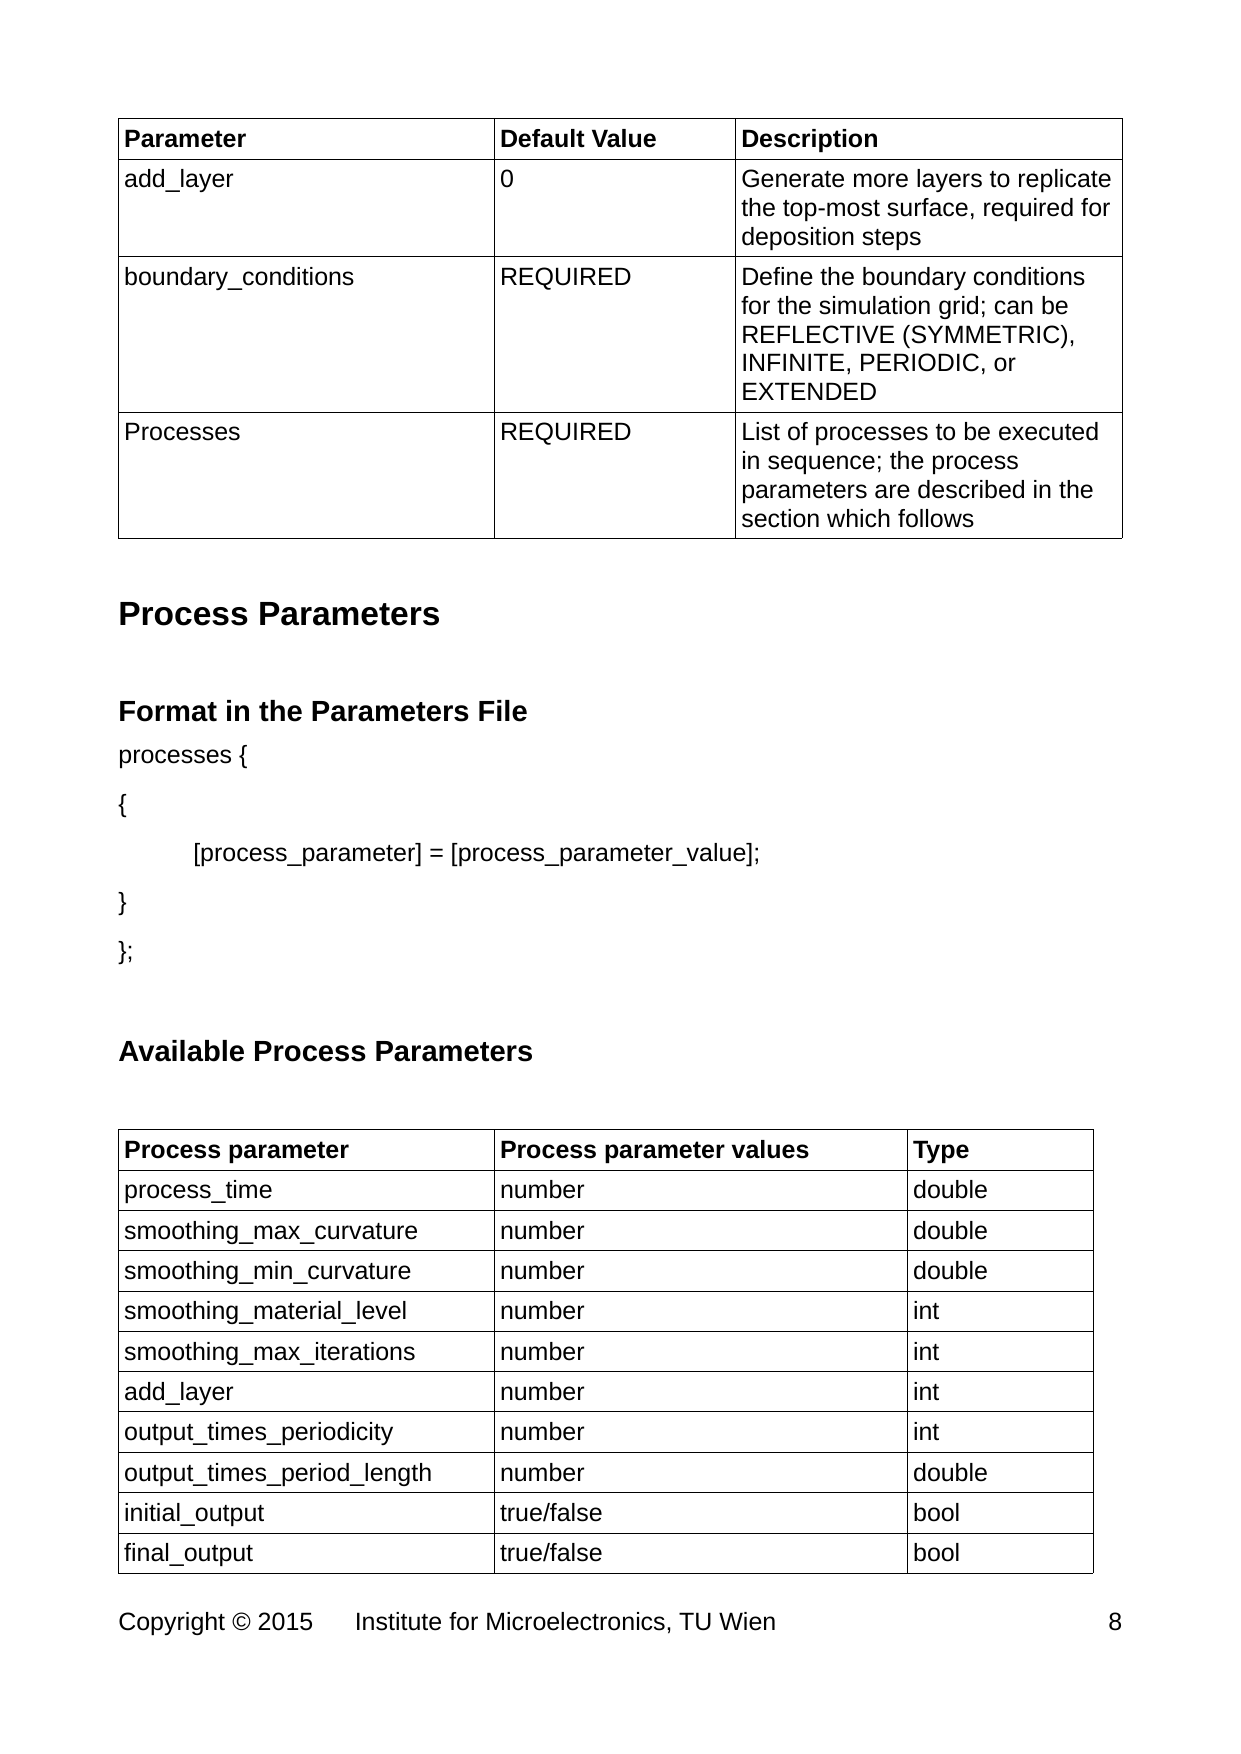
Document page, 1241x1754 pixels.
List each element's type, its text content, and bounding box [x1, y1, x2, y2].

table_cell int [908, 1332, 1093, 1371]
subtitle Format in the Parameters File [118, 694, 1122, 727]
table_cell int [908, 1412, 1093, 1452]
table_cell number [495, 1251, 907, 1291]
table_cell number [495, 1332, 907, 1371]
table_header Description [736, 119, 1122, 158]
table_cell number [495, 1412, 907, 1452]
text [process_parameter] = [process_parameter_value]; [118, 838, 1122, 867]
text } [118, 887, 1122, 916]
table_cell number [495, 1211, 907, 1250]
table_cell Generate more layers to replicate the top-most surface, required for deposition steps [736, 160, 1122, 256]
subtitle Available Process Parameters [118, 1034, 1122, 1068]
table_cell output_times_period_length [119, 1453, 494, 1492]
table_cell boundary_conditions [119, 257, 494, 412]
table_cell bool [908, 1493, 1093, 1532]
text processes { [118, 740, 1122, 768]
table_cell 0 [495, 160, 735, 256]
table_cell bool [908, 1534, 1093, 1573]
table_cell Define the boundary conditions for the simulation grid; can be REFLECTIVE (SYMMETRIC), INFINITE, PERIODIC, or EXTENDED [736, 257, 1122, 412]
table_header Type [908, 1130, 1093, 1169]
table_cell number [495, 1171, 907, 1210]
table_cell smoothing_min_curvature [119, 1251, 494, 1291]
table_cell true/false [495, 1534, 907, 1573]
table_cell smoothing_max_curvature [119, 1211, 494, 1250]
table_cell number [495, 1372, 907, 1411]
table_cell double [908, 1171, 1093, 1210]
table_cell REQUIRED [495, 413, 735, 538]
table_cell int [908, 1372, 1093, 1411]
table_cell final_output [119, 1534, 494, 1573]
text }; [118, 936, 1122, 965]
table_cell number [495, 1453, 907, 1492]
table_cell add_layer [119, 1372, 494, 1411]
table_cell REQUIRED [495, 257, 735, 412]
table_cell true/false [495, 1493, 907, 1532]
table_header Parameter [119, 119, 494, 158]
table_cell double [908, 1453, 1093, 1492]
table_cell initial_output [119, 1493, 494, 1532]
table_header Process parameter [119, 1130, 494, 1169]
table_cell double [908, 1251, 1093, 1291]
table_header Default Value [495, 119, 735, 158]
table_cell process_time [119, 1171, 494, 1210]
table_cell double [908, 1211, 1093, 1250]
table_cell number [495, 1292, 907, 1331]
table_cell List of processes to be executed in sequence; the process parameters are described in the section which follows [736, 413, 1122, 538]
table_cell smoothing_material_level [119, 1292, 494, 1331]
table_cell Processes [119, 413, 494, 538]
table_cell output_times_periodicity [119, 1412, 494, 1452]
subtitle Process Parameters [118, 593, 1122, 632]
table_cell int [908, 1292, 1093, 1331]
table_cell add_layer [119, 160, 494, 256]
table_header Process parameter values [495, 1130, 907, 1169]
text { [118, 789, 1122, 818]
table_cell smoothing_max_iterations [119, 1332, 494, 1371]
